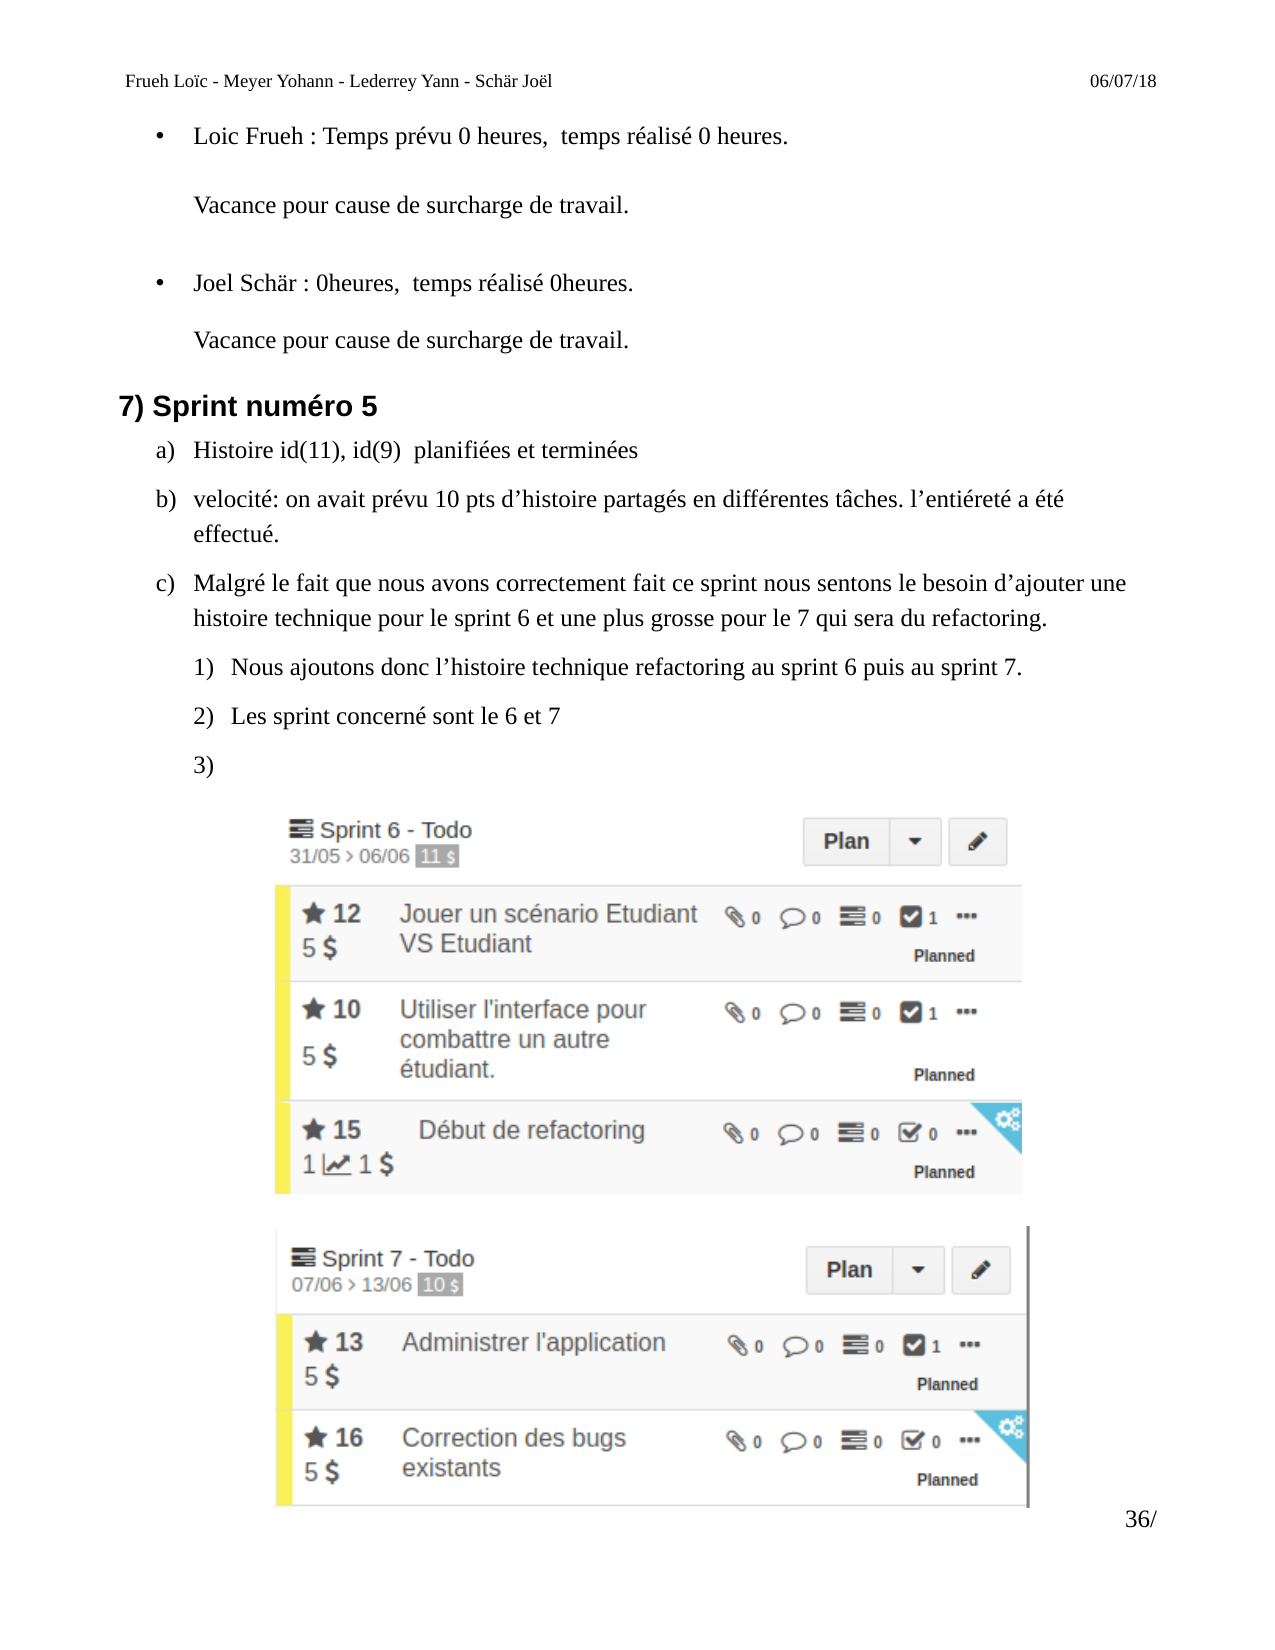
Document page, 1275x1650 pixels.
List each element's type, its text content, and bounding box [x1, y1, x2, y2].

list Histoire id(11), id(9) planifiées et terminées [156, 436, 1157, 464]
picture [275, 810, 1022, 1194]
picture [275, 1226, 1030, 1508]
list Vacance pour cause de surcharge de travail. [156, 326, 1157, 354]
list Joel Schär : 0heures, temps réalisé 0heures. [156, 268, 1157, 297]
list Nous ajoutons donc l’histoire technique refactoring au sprint 6 puis au sprint 7. [193, 652, 1157, 680]
subtitle 7) Sprint numéro 5 [118, 389, 1157, 423]
list Les sprint concerné sont le 6 et 7 [193, 701, 1157, 729]
list Loic Frueh : Temps prévu 0 heures, temps réalisé 0 heures. Vacance pour cause de surcharge de travail. [156, 121, 1157, 219]
list velocité: on avait prévu 10 pts d’histoire partagés en différentes tâches. l’entiéreté a été effectué. [156, 484, 1157, 548]
list Malgré le fait que nous avons correctement fait ce sprint nous sentons le besoin d’ajouter une histoire technique pour le sprint 6 et une plus grosse pour le 7 qui sera du refactoring. [156, 568, 1157, 631]
